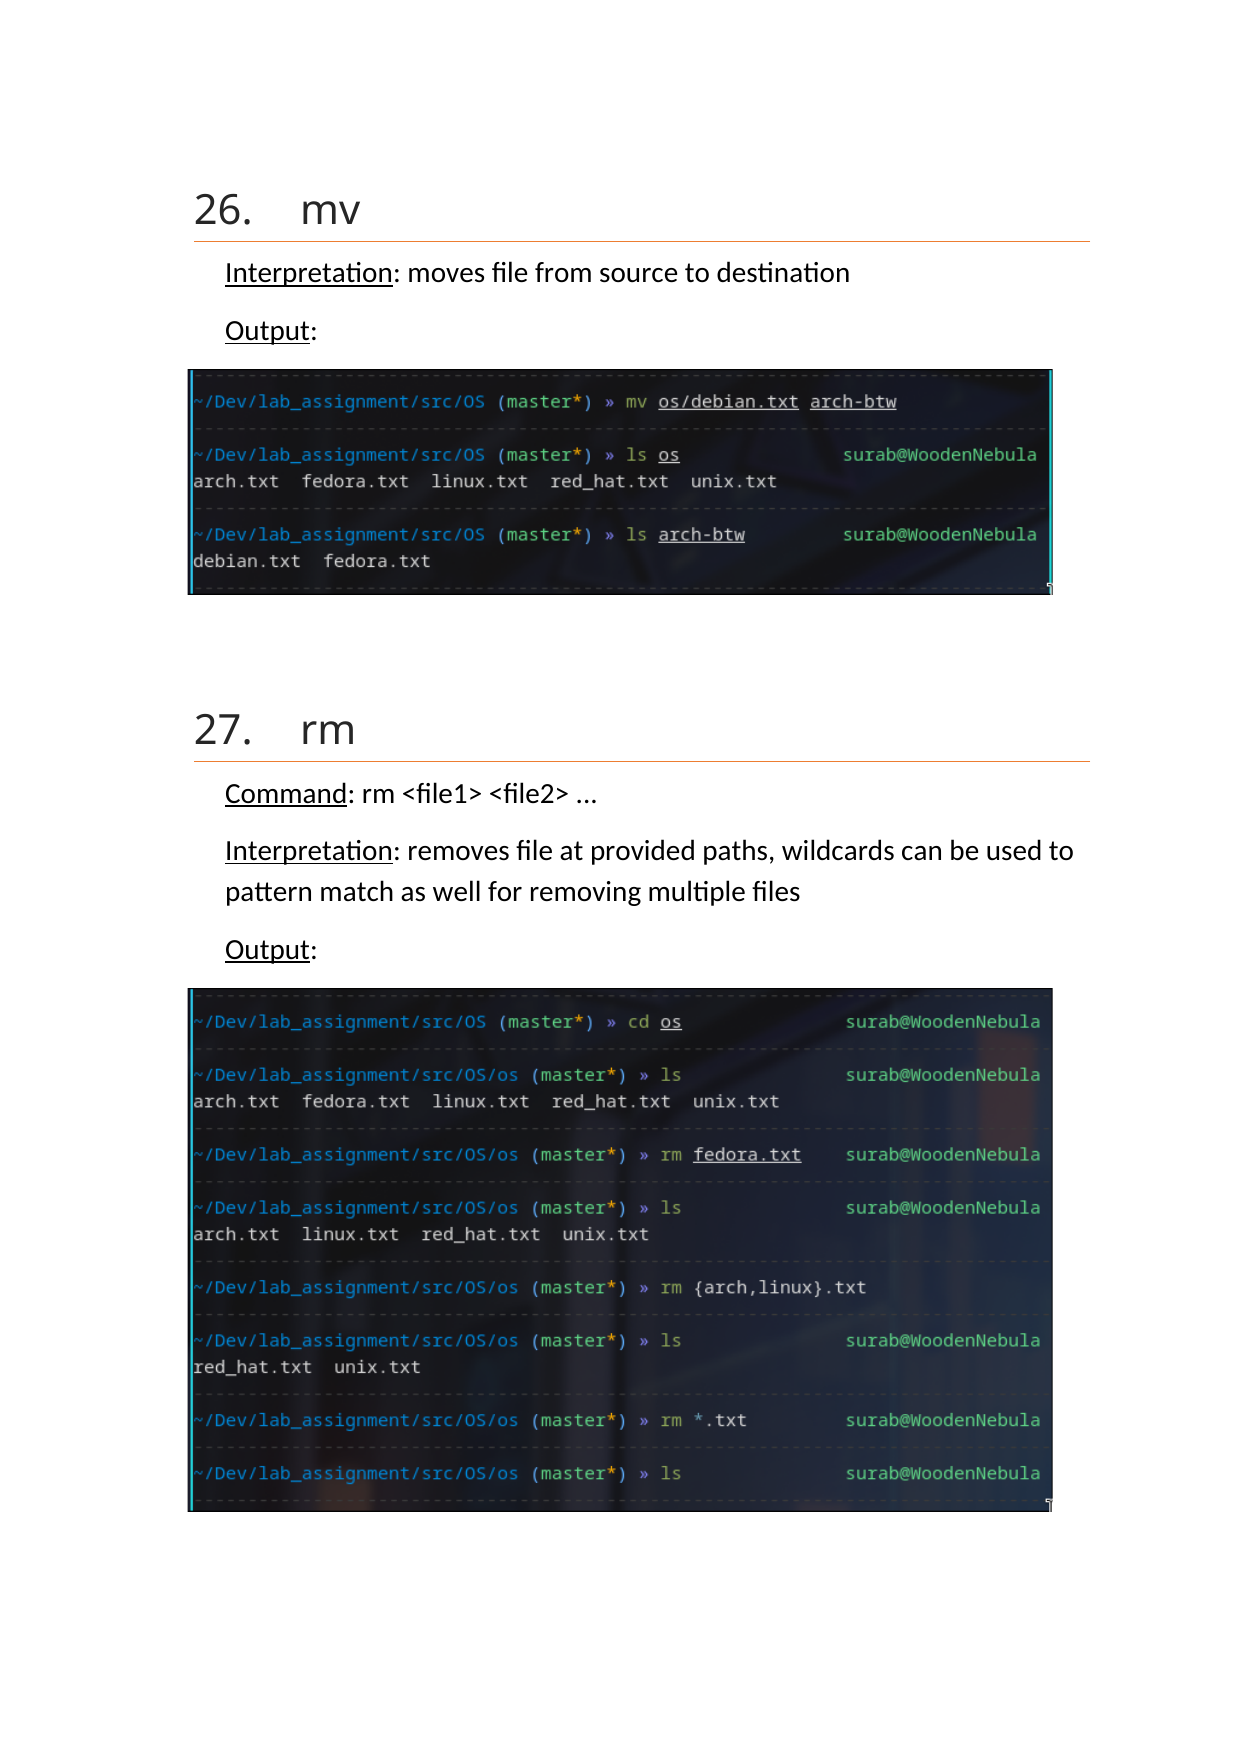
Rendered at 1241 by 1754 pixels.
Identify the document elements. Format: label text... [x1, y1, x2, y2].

text Command: rm <file1> <file2> ... [225, 775, 1090, 810]
picture [187, 988, 1053, 1512]
subtitle mv [194, 180, 1090, 241]
subtitle rm [194, 700, 1090, 761]
text Output: [225, 931, 1090, 966]
picture [187, 369, 1053, 595]
text Interpretation: removes file at provided paths, wildcards can be used to pattern match as well for removing multiple files [225, 832, 1090, 909]
text Interpretation: moves file from source to destination [225, 254, 1090, 290]
text Output: [225, 312, 1090, 348]
